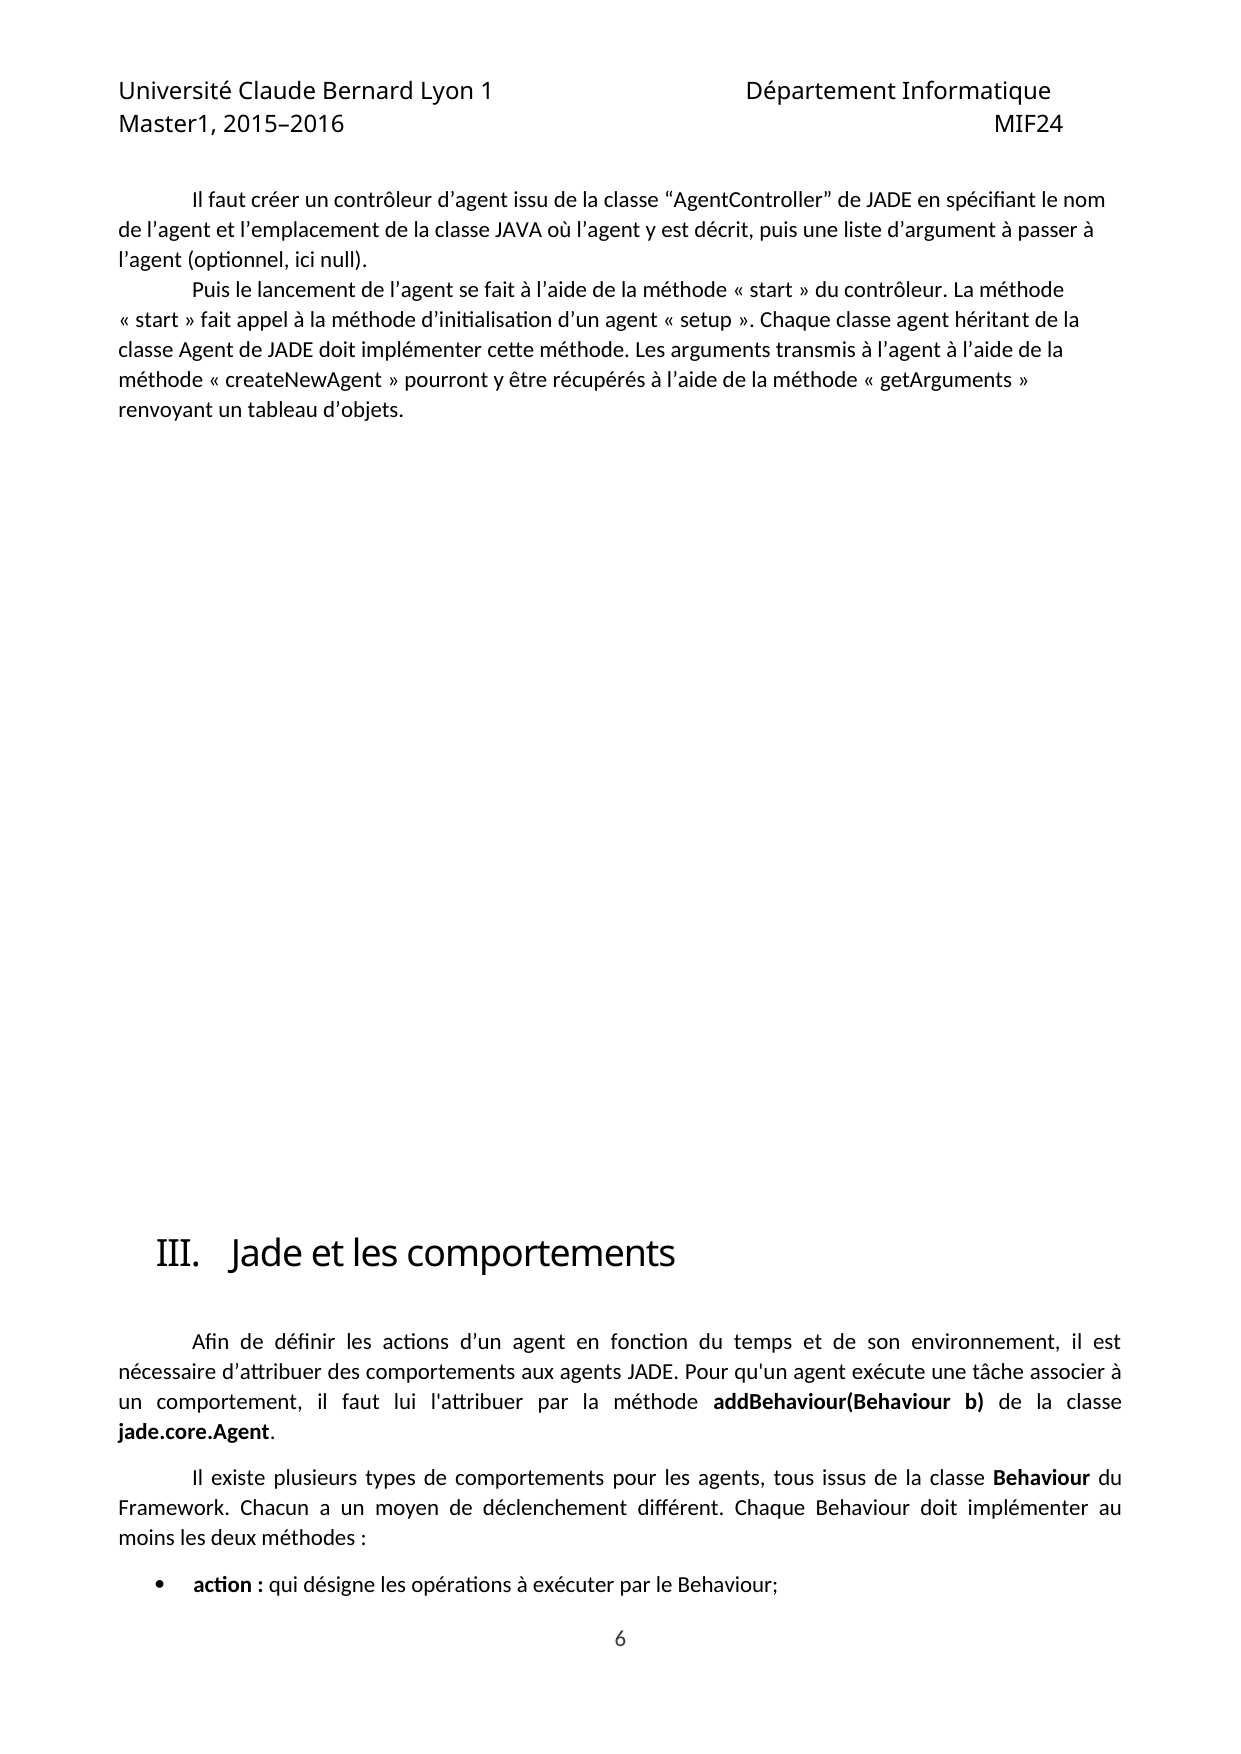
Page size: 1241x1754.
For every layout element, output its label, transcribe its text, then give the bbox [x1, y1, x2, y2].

text Il faut créer un contrôleur d’agent issu de la classe “AgentController” de JADE en spécifiant le nom de l’agent et l’emplacement de la classe JAVA où l’agent y est décrit, puis une liste d’argument à passer à l’agent (optionnel, ici null). Puis le lancement de l’agent se fait à l’aide de la méthode « start » du contrôleur. La méthode « start » fait appel à la méthode d’initialisation d’un agent « setup ». Chaque classe agent héritant de la classe Agent de JADE doit implémenter cette méthode. Les arguments transmis à l’agent à l’aide de la méthode « createNewAgent » pourront y être récupérés à l’aide de la méthode « getArguments » renvoyant un tableau d’objets. [118, 186, 1122, 423]
text Afin de définir les actions d’un agent en fonction du temps et de son environnement, il est nécessaire d’attribuer des comportements aux agents JADE. Pour qu'un agent exécute une tâche associer à un comportement, il faut lui l'attribuer par la méthode addBehaviour(Behaviour b) de la classe jade.core.Agent. [118, 1327, 1122, 1445]
text Il existe plusieurs types de comportements pour les agents, tous issus de la classe Behaviour du Framework. Chacun a un moyen de déclenchement différent. Chaque Behaviour doit implémenter au moins les deux méthodes : [118, 1463, 1122, 1551]
list action : qui désigne les opérations à exécuter par le Behaviour; [156, 1570, 1122, 1598]
list Jade et les comportements [156, 1226, 1122, 1277]
